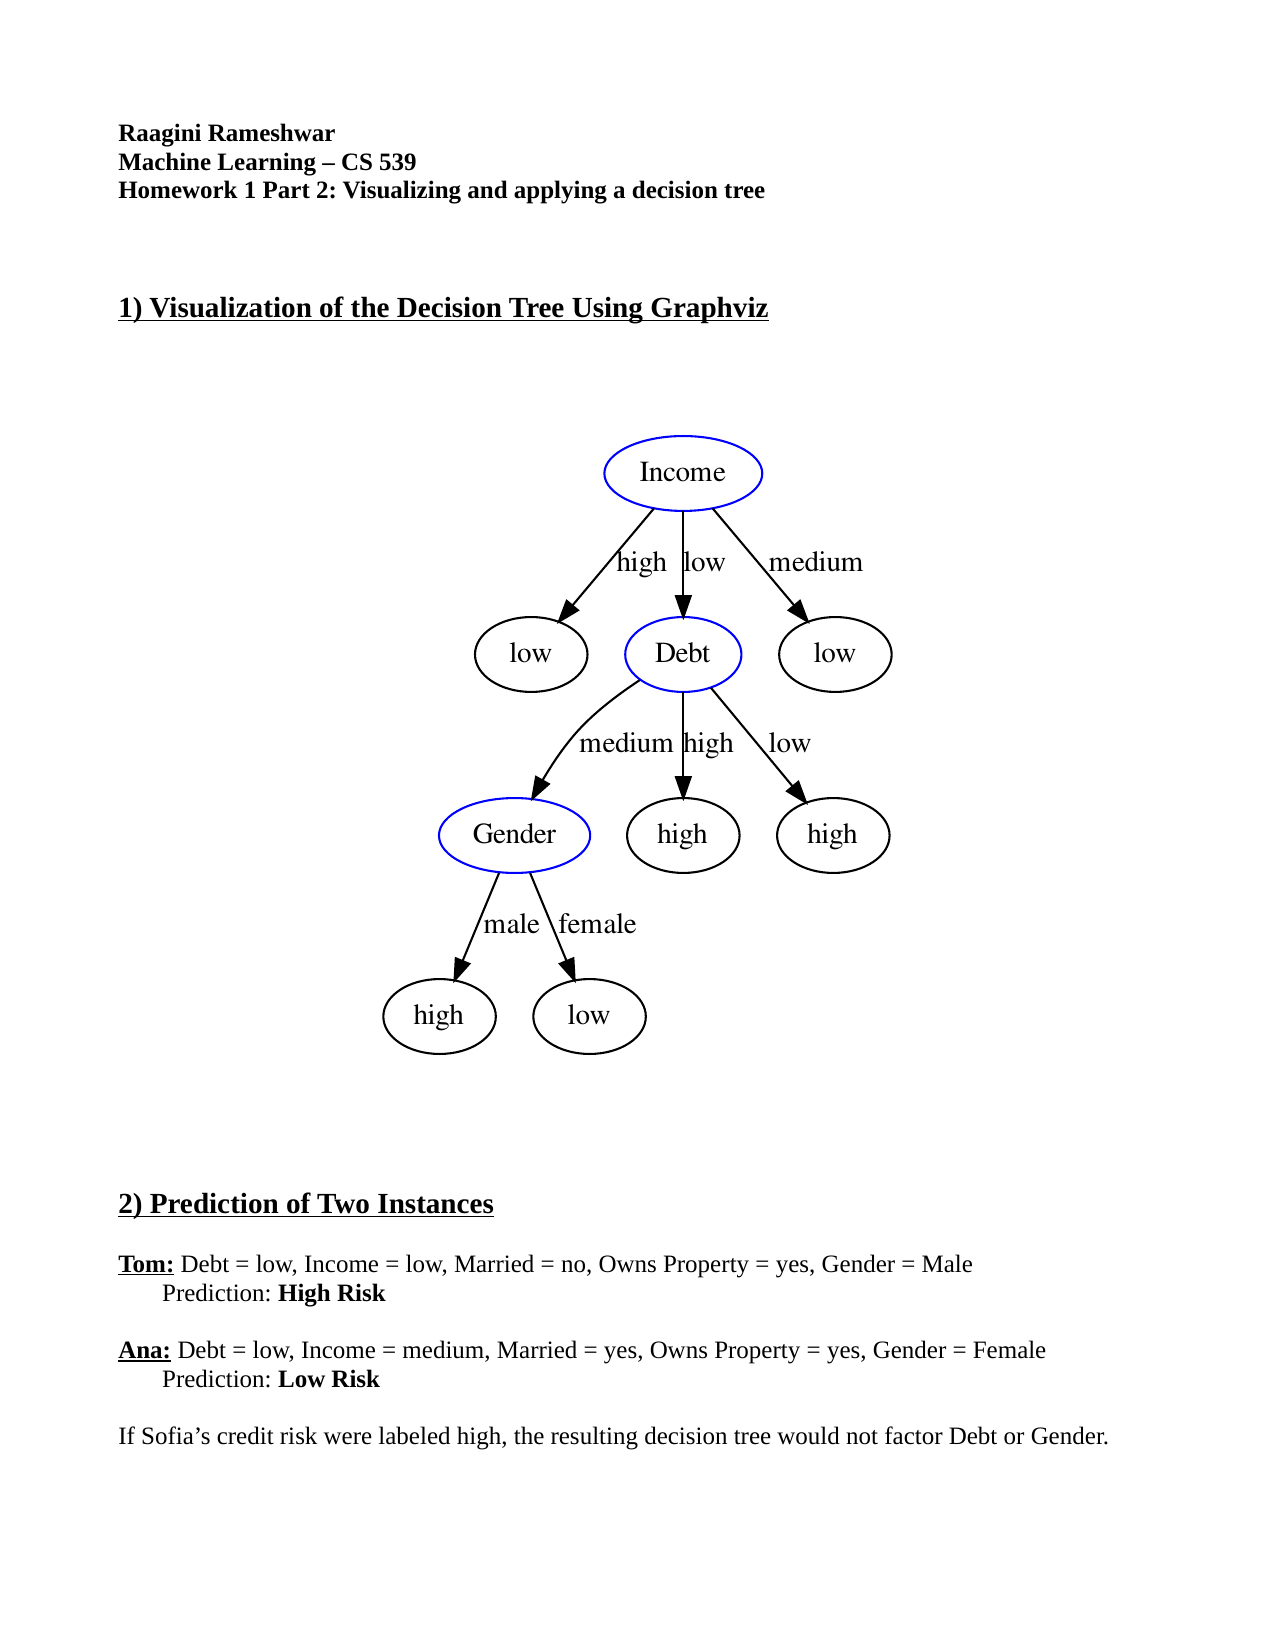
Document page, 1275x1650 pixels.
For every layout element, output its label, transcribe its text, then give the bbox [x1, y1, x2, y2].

text 2) Prediction of Two Instances [118, 1187, 1157, 1220]
text 1) Visualization of the Decision Tree Using Graphviz [118, 291, 1157, 324]
text Prediction: Low Risk [118, 1364, 1157, 1393]
text Raagini Rameshwar [118, 118, 1157, 147]
text Machine Learning – CS 539 [118, 147, 1157, 176]
text If Sofia’s credit risk were labeled high, the resulting decision tree would not factor Debt or Gender. [118, 1421, 1157, 1450]
text Ana: Debt = low, Income = medium, Married = yes, Owns Property = yes, Gender = Female [118, 1335, 1157, 1364]
text Prediction: High Risk [118, 1278, 1157, 1306]
text Tom: Debt = low, Income = low, Married = no, Owns Property = yes, Gender = Male [118, 1249, 1157, 1278]
text Homework 1 Part 2: Visualizing and applying a decision tree [118, 176, 1157, 204]
